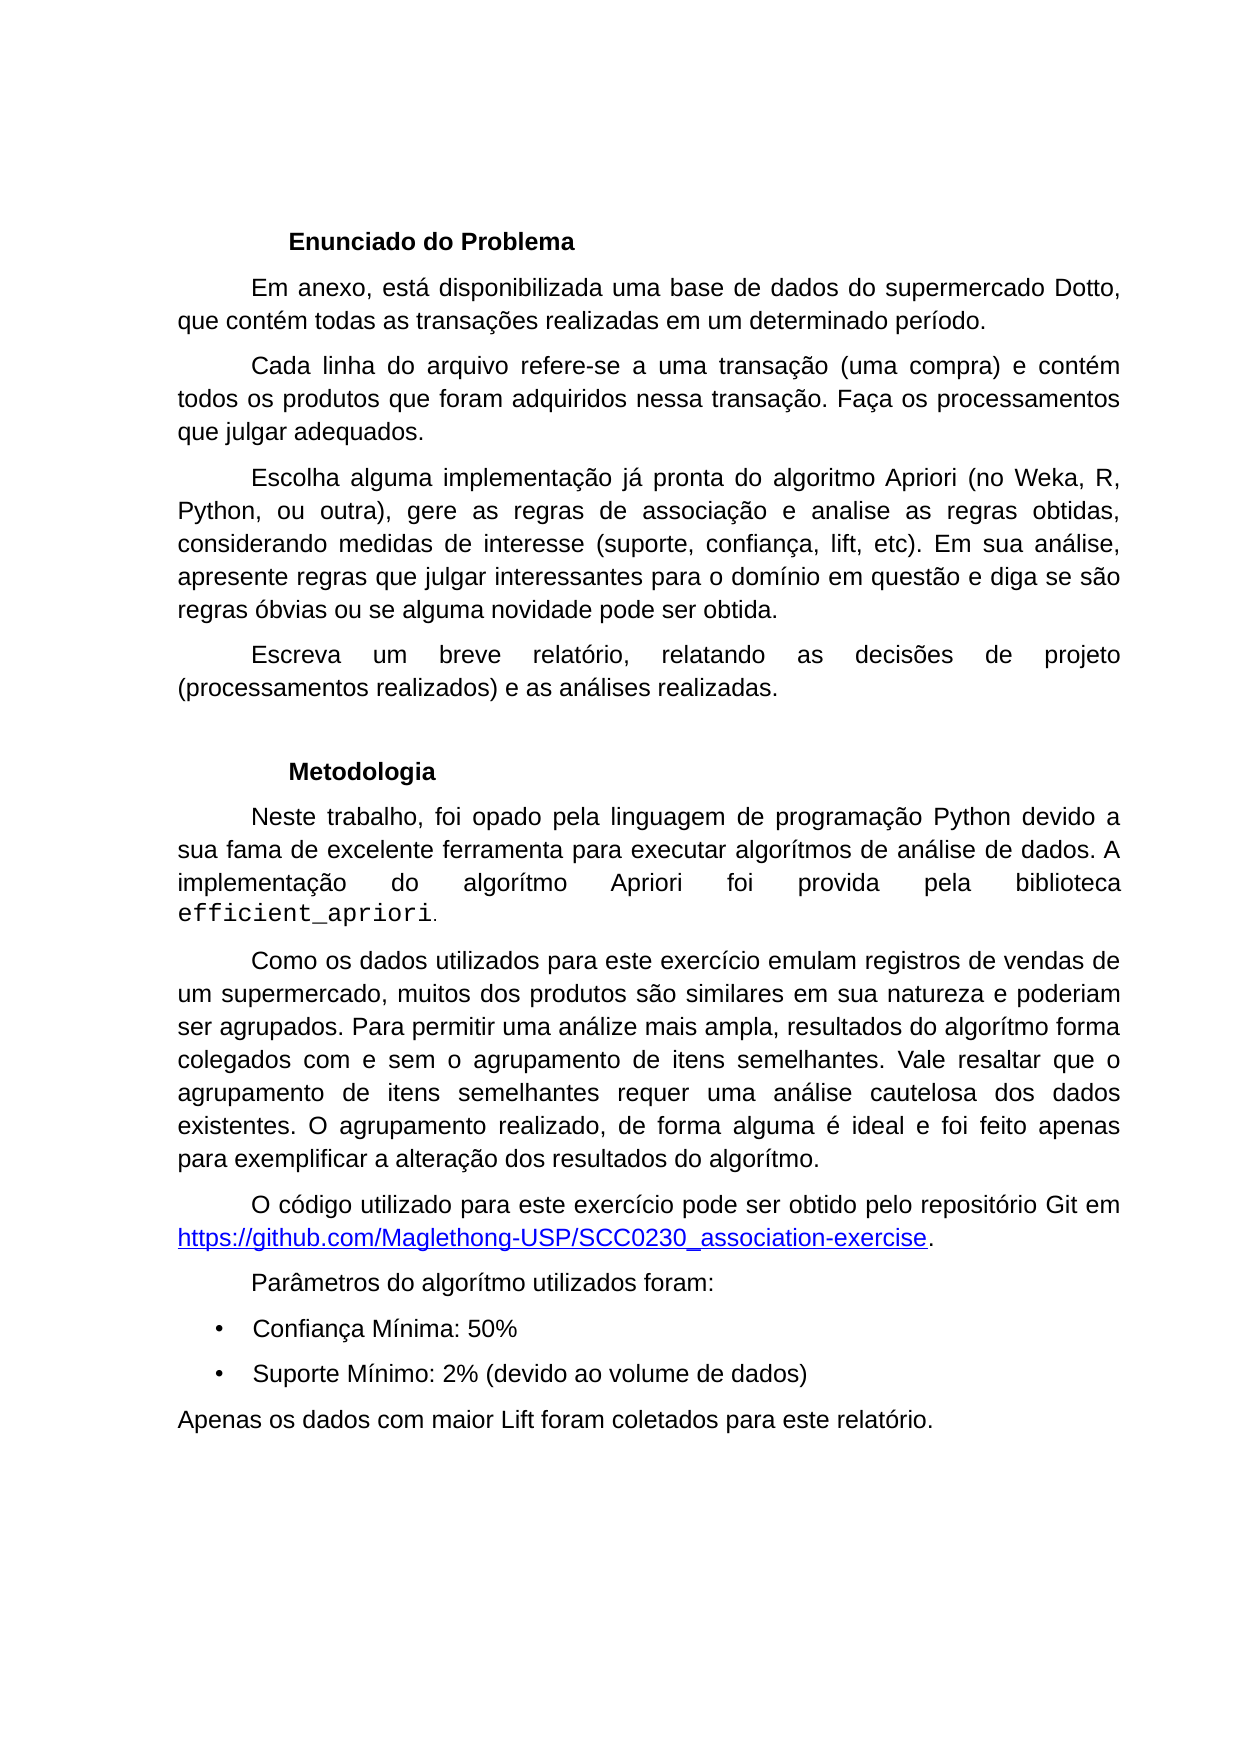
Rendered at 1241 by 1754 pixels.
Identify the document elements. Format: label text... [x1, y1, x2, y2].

text Em anexo, está disponibilizada uma base de dados do supermercado Dotto, que contém todas as transações realizadas em um determinado período. [177, 273, 1122, 334]
text Escreva um breve relatório, relatando as decisões de projeto (processamentos realizados) e as análises realizadas. [177, 640, 1122, 702]
text Apenas os dados com maior Lift foram coletados para este relatório. [177, 1405, 1122, 1434]
text Escolha alguma implementação já pronta do algoritmo Apriori (no Weka, R, Python, ou outra), gere as regras de associação e analise as regras obtidas, considerando medidas de interesse (suporte, confiança, lift, etc). Em sua análise, apresente regras que julgar interessantes para o domínio em questão e diga se são regras óbvias ou se alguma novidade pode ser obtida. [177, 463, 1122, 624]
text Neste trabalho, foi opado pela linguagem de programação Python devido a sua fama de excelente ferramenta para executar algorítmos de análise de dados. A implementação do algorítmo Apriori foi provida pela biblioteca efficient_apriori. [177, 802, 1122, 929]
subtitle Metodologia [215, 756, 1122, 785]
text Parâmetros do algorítmo utilizados foram: [177, 1268, 1122, 1297]
subtitle Enunciado do Problema [215, 227, 1122, 256]
text Como os dados utilizados para este exercício emulam registros de vendas de um supermercado, muitos dos produtos são similares em sua natureza e poderiam ser agrupados. Para permitir uma análize mais ampla, resultados do algorítmo forma colegados com e sem o agrupamento de itens semelhantes. Vale resaltar que o agrupamento de itens semelhantes requer uma análise cautelosa dos dados existentes. O agrupamento realizado, de forma alguma é ideal e foi feito apenas para exemplificar a alteração dos resultados do algorítmo. [177, 946, 1122, 1173]
list Suporte Mínimo: 2% (devido ao volume de dados) [215, 1359, 1122, 1388]
text Cada linha do arquivo refere-se a uma transação (uma compra) e contém todos os produtos que foram adquiridos nessa transação. Faça os processamentos que julgar adequados. [177, 351, 1122, 446]
text O código utilizado para este exercício pode ser obtido pelo repositório Git em https://github.com/Maglethong-USP/SCC0230_association-exercise. [177, 1189, 1122, 1251]
list Confiança Mínima: 50% [215, 1314, 1122, 1342]
